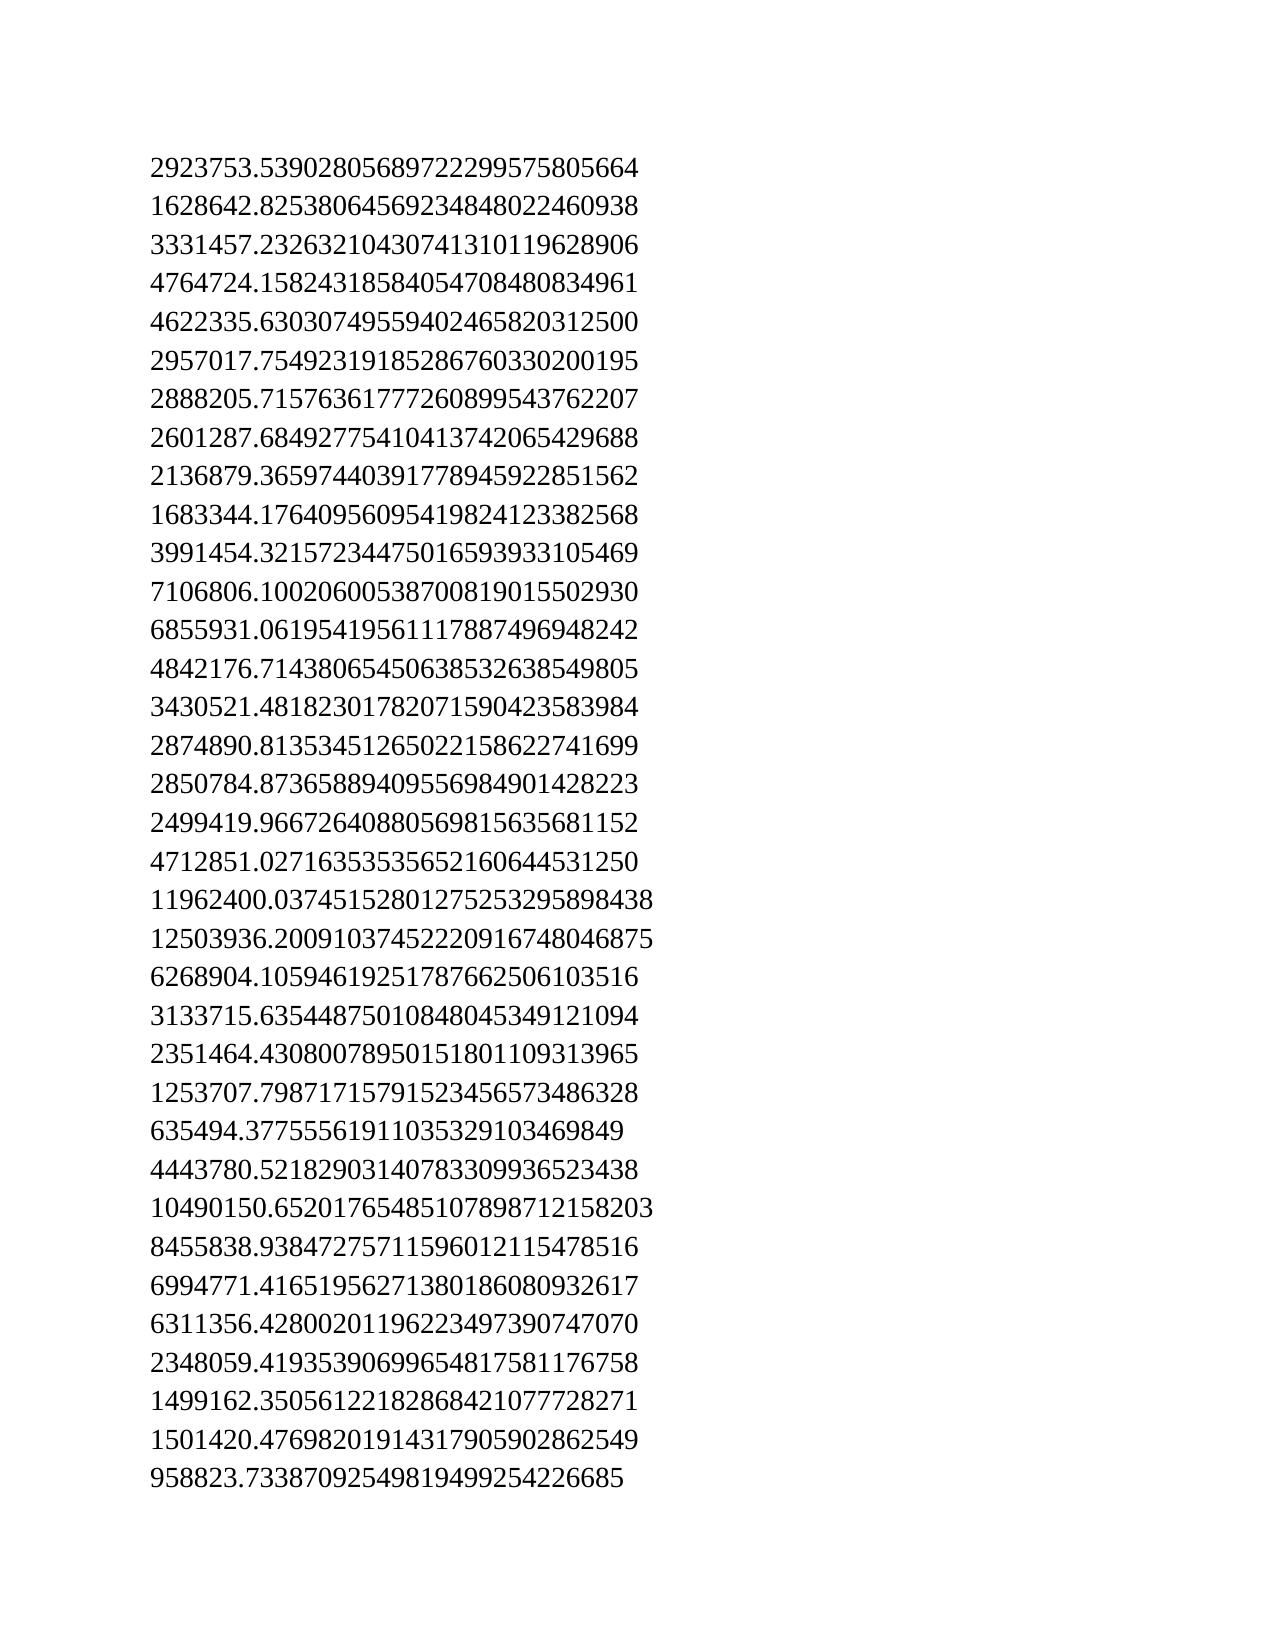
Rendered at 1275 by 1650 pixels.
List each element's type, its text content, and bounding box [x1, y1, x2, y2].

text 1501420.47698201914317905902862549 [150, 1422, 1125, 1455]
text 2923753.53902805689722299575805664 [150, 150, 1125, 183]
text 2957017.75492319185286760330200195 [150, 343, 1125, 376]
text 2136879.36597440391778945922851562 [150, 458, 1125, 492]
text 958823.73387092549819499254226685 [150, 1460, 1125, 1494]
text 1683344.17640956095419824123382568 [150, 497, 1125, 530]
text 8455838.93847275711596012115478516 [150, 1229, 1125, 1263]
text 1253707.79871715791523456573486328 [150, 1075, 1125, 1108]
text 2499419.96672640880569815635681152 [150, 805, 1125, 839]
text 1499162.35056122182868421077728271 [150, 1383, 1125, 1417]
text 6268904.10594619251787662506103516 [150, 959, 1125, 993]
text 2351464.43080078950151801109313965 [150, 1036, 1125, 1070]
text 4712851.02716353535652160644531250 [150, 844, 1125, 877]
text 4622335.63030749559402465820312500 [150, 304, 1125, 338]
text 3133715.63544875010848045349121094 [150, 998, 1125, 1031]
text 4842176.71438065450638532638549805 [150, 651, 1125, 684]
text 2348059.41935390699654817581176758 [150, 1345, 1125, 1378]
text 1628642.82538064569234848022460938 [150, 188, 1125, 222]
text 2850784.87365889409556984901428223 [150, 767, 1125, 800]
text 4764724.15824318584054708480834961 [150, 266, 1125, 299]
text 2888205.71576361777260899543762207 [150, 381, 1125, 415]
text 10490150.65201765485107898712158203 [150, 1191, 1125, 1224]
text 12503936.20091037452220916748046875 [150, 921, 1125, 954]
text 6855931.06195419561117887496948242 [150, 612, 1125, 646]
text 2601287.68492775410413742065429688 [150, 420, 1125, 453]
text 635494.37755561911035329103469849 [150, 1113, 1125, 1147]
text 11962400.03745152801275253295898438 [150, 882, 1125, 916]
text 3991454.32157234475016593933105469 [150, 535, 1125, 569]
text 6311356.42800201196223497390747070 [150, 1306, 1125, 1340]
text 7106806.10020600538700819015502930 [150, 574, 1125, 607]
text 3331457.23263210430741310119628906 [150, 227, 1125, 261]
text 6994771.41651956271380186080932617 [150, 1268, 1125, 1301]
text 3430521.48182301782071590423583984 [150, 689, 1125, 723]
text 2874890.81353451265022158622741699 [150, 728, 1125, 762]
text 4443780.52182903140783309936523438 [150, 1152, 1125, 1186]
